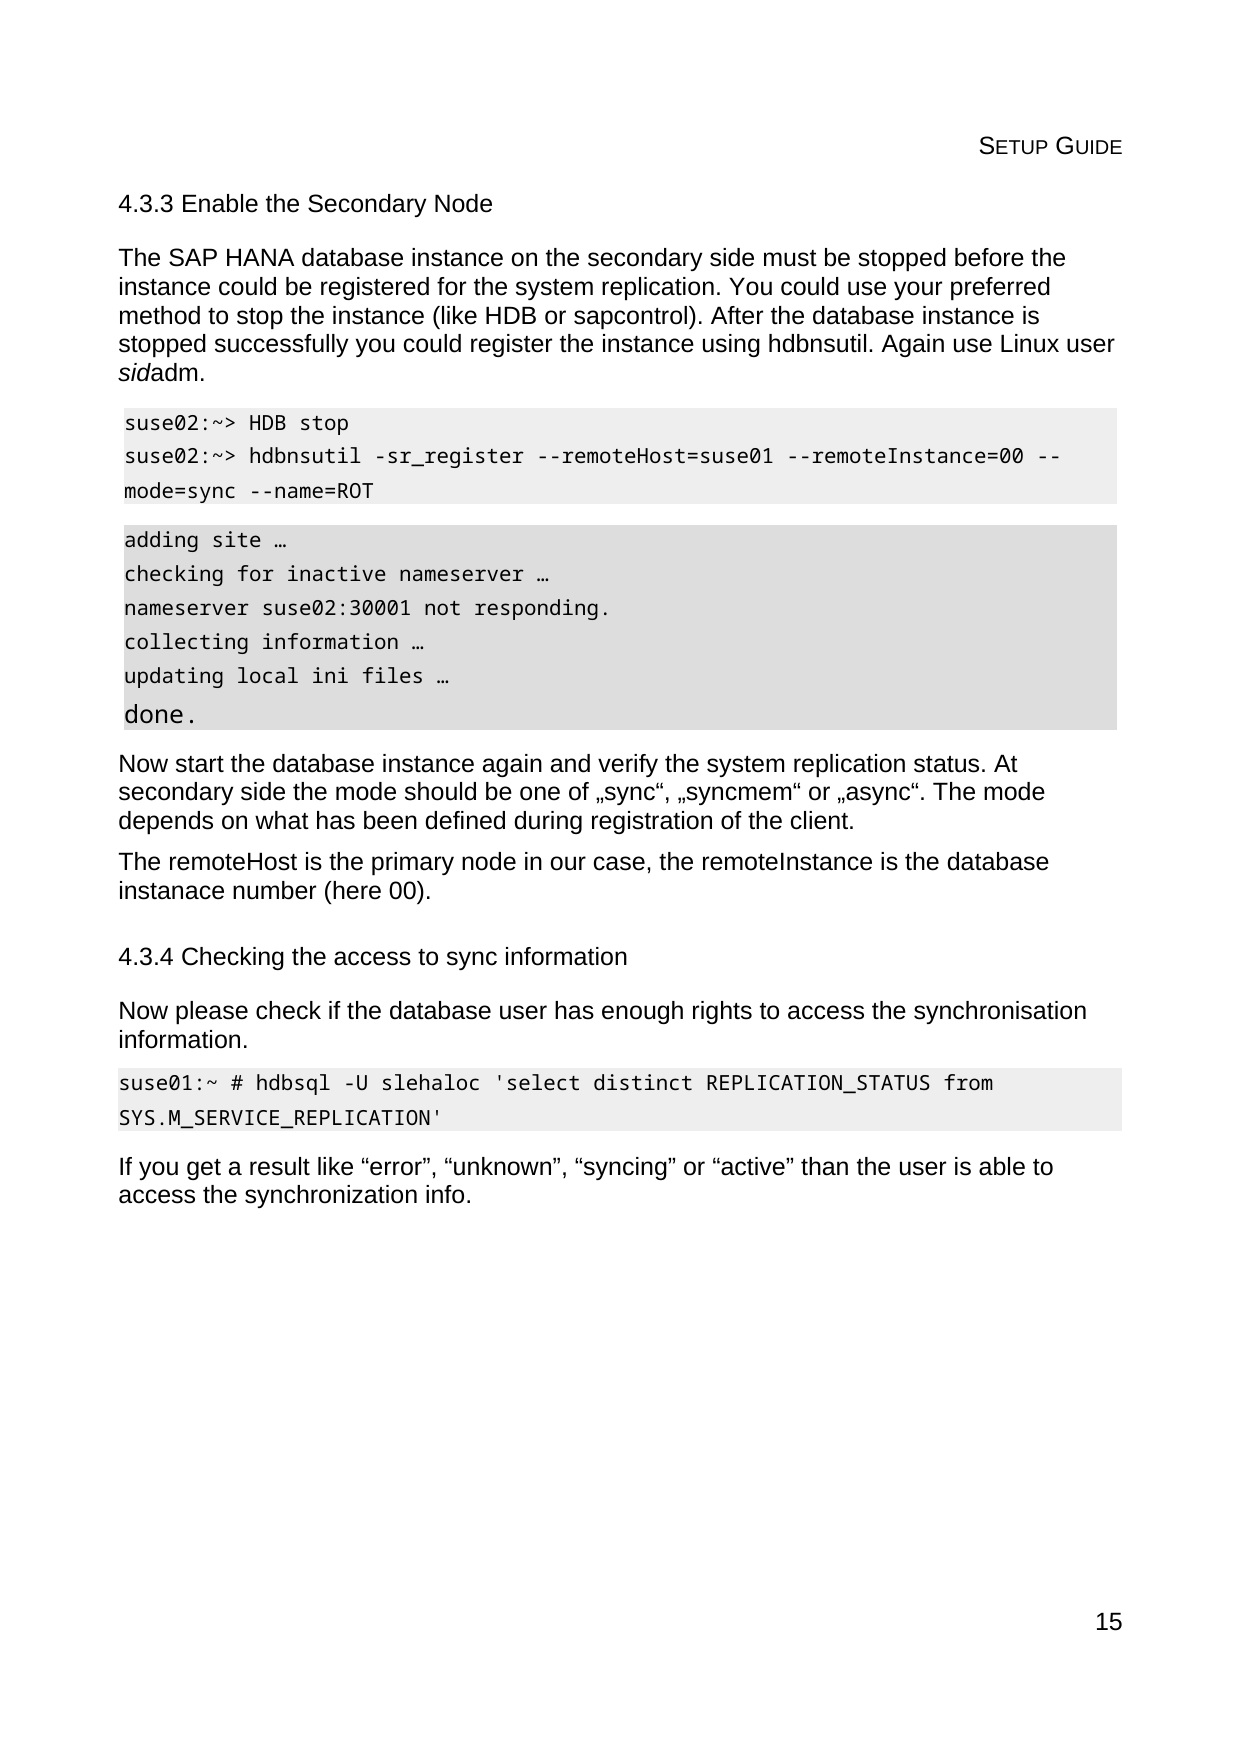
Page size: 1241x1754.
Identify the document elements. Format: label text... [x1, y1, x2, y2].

subtitle Enable the Secondary Node [118, 189, 1122, 218]
text If you get a result like “error”, “unknown”, “syncing” or “active” than the user is able to access the synchronization info. [118, 1152, 1122, 1209]
table_header suse02:~> HDB stop suse02:~> hdbnsutil -sr_register --remoteHost=suse01 --remoteInstance=00 --mode=sync --name=ROT adding site … checking for inactive nameserver … nameserver suse02:30001 not responding. collecting information … updating local ini files … done. [118, 387, 1122, 736]
list The remoteHost is the primary node in our case, the remoteInstance is the database instanace number (here 00). [118, 847, 1122, 905]
text Now please check if the database user has enough rights to access the synchronisation information. [118, 996, 1122, 1053]
text suse01:~ # hdbsql -U slehaloc 'select distinct REPLICATION_STATUS from SYS.M_SERVICE_REPLICATION' [118, 1068, 1122, 1131]
subtitle Checking the access to sync information [118, 942, 1122, 971]
list Now start the database instance again and verify the system replication status. At secondary side the mode should be one of „sync“, „syncmem“ or „async“. The mode depends on what has been defined during registration of the client. [81, 748, 1122, 835]
text The SAP HANA database instance on the secondary side must be stopped before the instance could be registered for the system replication. You could use your preferred method to stop the instance (like HDB or sapcontrol). After the database instance is stopped successfully you could register the instance using hdbnsutil. Again use Linux user sidadm. [118, 243, 1122, 387]
